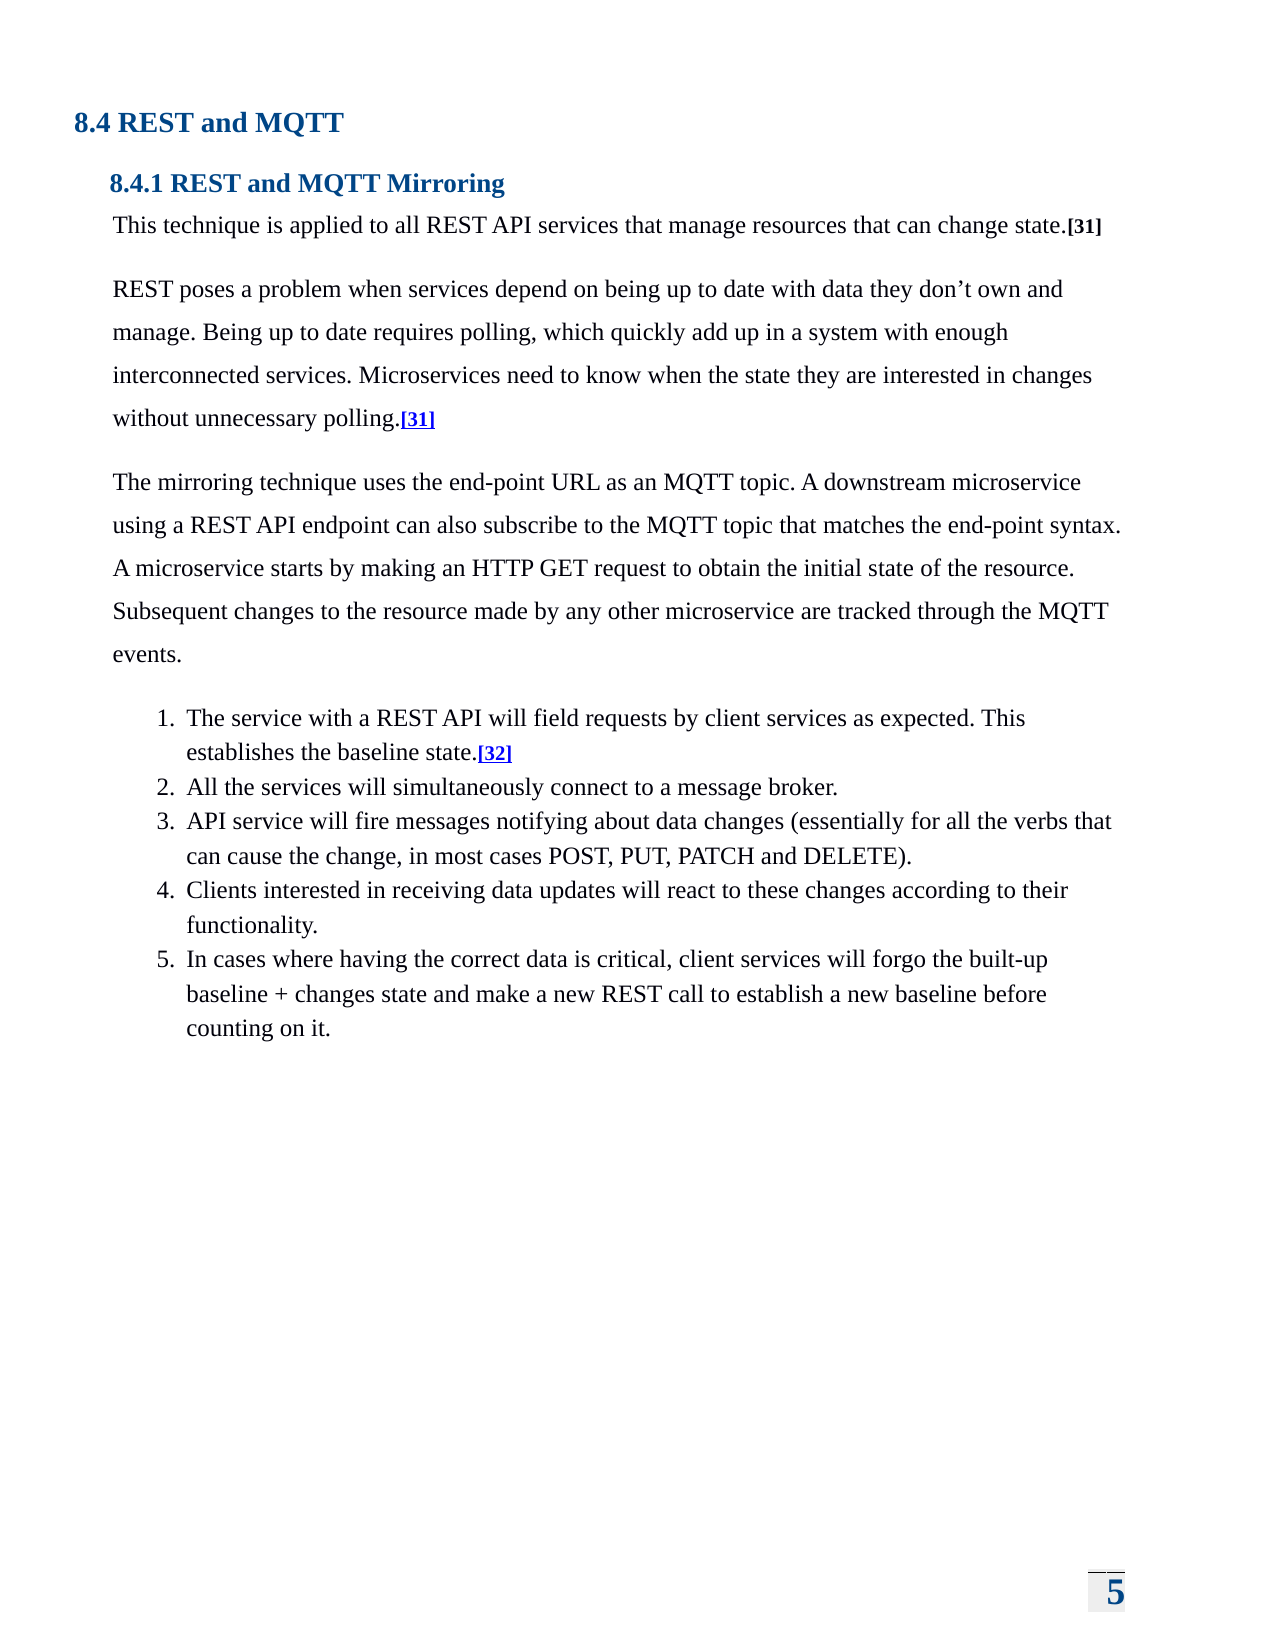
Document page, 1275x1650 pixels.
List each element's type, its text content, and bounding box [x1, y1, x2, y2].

list All the services will simultaneously connect to a message broker. [156, 772, 1125, 801]
list API service will fire messages notifying about data changes (essentially for all the verbs that can cause the change, in most cases POST, PUT, PATCH and DELETE). [156, 806, 1125, 870]
list The service with a REST API will field requests by client services as expected. This establishes the baseline state.[32] [156, 703, 1125, 766]
list In cases where having the correct data is critical, client services will forgo the built-up baseline + changes state and make a new REST call to establish a new baseline before counting on it. [156, 944, 1125, 1042]
list Clients interested in receiving data updates will react to these changes according to their functionality. [156, 875, 1125, 939]
text This technique is applied to all REST API services that manage resources that can change state.[31] [112, 210, 1125, 239]
subtitle 8.4.1 REST and MQTT Mirroring [109, 167, 1125, 198]
text The mirroring technique uses the end-point URL as an MQTT topic. A downstream microservice using a REST API endpoint can also subscribe to the MQTT topic that matches the end-point syntax. A microservice starts by making an HTTP GET request to obtain the initial state of the resource. Subsequent changes to the resource made by any other microservice are tracked through the MQTT events. [112, 467, 1125, 668]
subtitle 8.4 REST and MQTT [74, 105, 1125, 138]
text REST poses a problem when services depend on being up to date with data they don’t own and manage. Being up to date requires polling, which quickly add up in a system with enough interconnected services. Microservices need to know when the state they are interested in changes without unnecessary polling.[31] [112, 274, 1125, 432]
